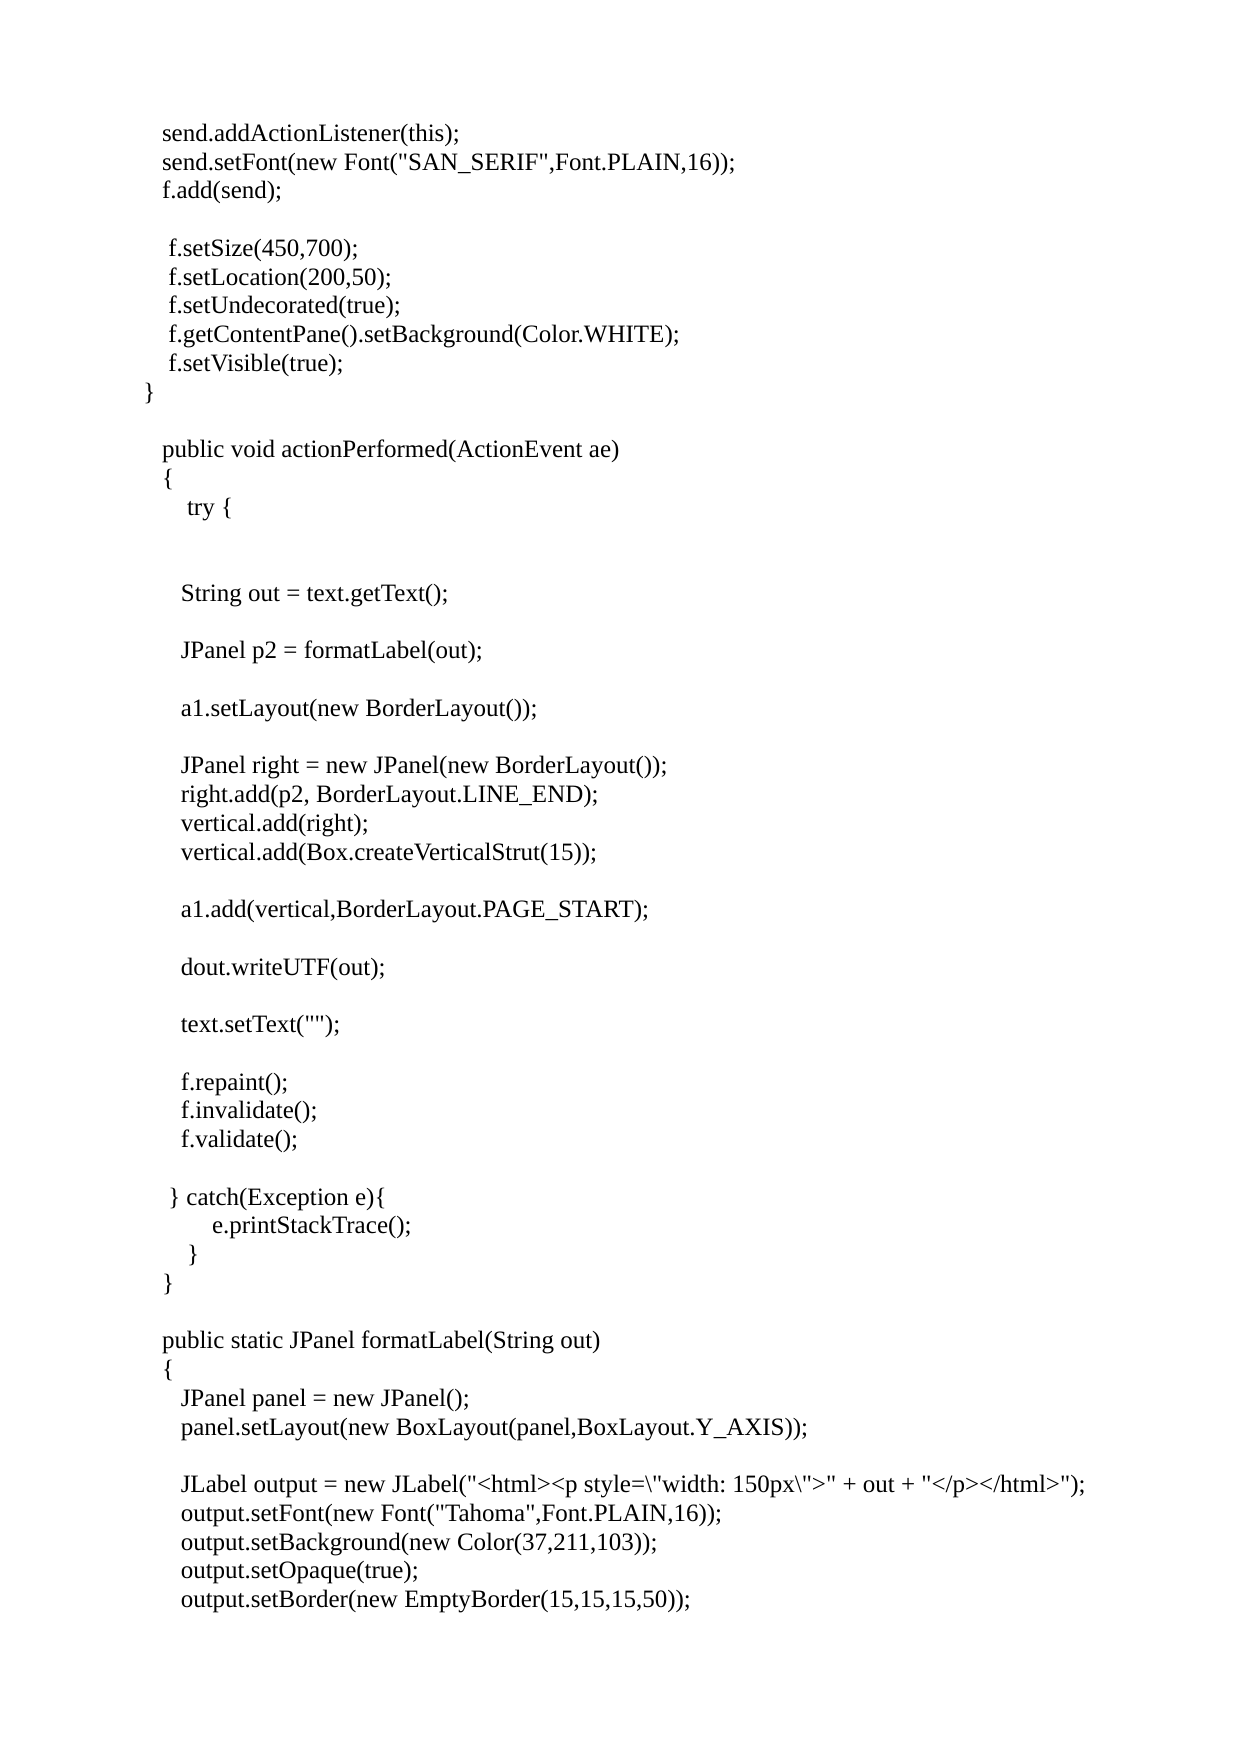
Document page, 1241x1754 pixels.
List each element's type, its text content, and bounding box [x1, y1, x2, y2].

text { [118, 1354, 1122, 1383]
text output.setOpaque(true); [118, 1556, 1122, 1584]
text public void actionPerformed(ActionEvent ae) [118, 434, 1122, 463]
text JLabel output = new JLabel("<html><p style=\"width: 150px\">" + out + "</p></html>"); [118, 1469, 1122, 1498]
text } [118, 377, 1122, 406]
text f.invalidate(); [118, 1096, 1122, 1124]
text } [118, 1268, 1122, 1297]
text } [118, 1239, 1122, 1268]
text f.validate(); [118, 1124, 1122, 1153]
text a1.setLayout(new BorderLayout()); [118, 693, 1122, 722]
text a1.add(vertical,BorderLayout.PAGE_START); [118, 894, 1122, 923]
text JPanel right = new JPanel(new BorderLayout()); [118, 751, 1122, 779]
text send.setFont(new Font("SAN_SERIF",Font.PLAIN,16)); [118, 147, 1122, 176]
text String out = text.getText(); [118, 578, 1122, 607]
text send.addActionListener(this); [118, 118, 1122, 147]
text f.add(send); [118, 176, 1122, 204]
text { [118, 463, 1122, 492]
text dout.writeUTF(out); [118, 952, 1122, 981]
text e.printStackTrace(); [118, 1211, 1122, 1239]
text f.setUndecorated(true); [118, 291, 1122, 319]
text text.setText(""); [118, 1009, 1122, 1038]
text JPanel panel = new JPanel(); [118, 1383, 1122, 1412]
text f.setVisible(true); [118, 348, 1122, 377]
text try { [118, 492, 1122, 521]
text output.setBackground(new Color(37,211,103)); [118, 1527, 1122, 1556]
text vertical.add(right); [118, 808, 1122, 837]
text } catch(Exception e){ [118, 1182, 1122, 1211]
text output.setBorder(new EmptyBorder(15,15,15,50)); [118, 1584, 1122, 1613]
text panel.setLayout(new BoxLayout(panel,BoxLayout.Y_AXIS)); [118, 1412, 1122, 1441]
text f.getContentPane().setBackground(Color.WHITE); [118, 319, 1122, 348]
text f.repaint(); [118, 1067, 1122, 1096]
text JPanel p2 = formatLabel(out); [118, 636, 1122, 664]
text output.setFont(new Font("Tahoma",Font.PLAIN,16)); [118, 1498, 1122, 1527]
text public static JPanel formatLabel(String out) [118, 1326, 1122, 1354]
text right.add(p2, BorderLayout.LINE_END); [118, 779, 1122, 808]
text f.setSize(450,700); [118, 233, 1122, 262]
text f.setLocation(200,50); [118, 262, 1122, 291]
text vertical.add(Box.createVerticalStrut(15)); [118, 837, 1122, 866]
